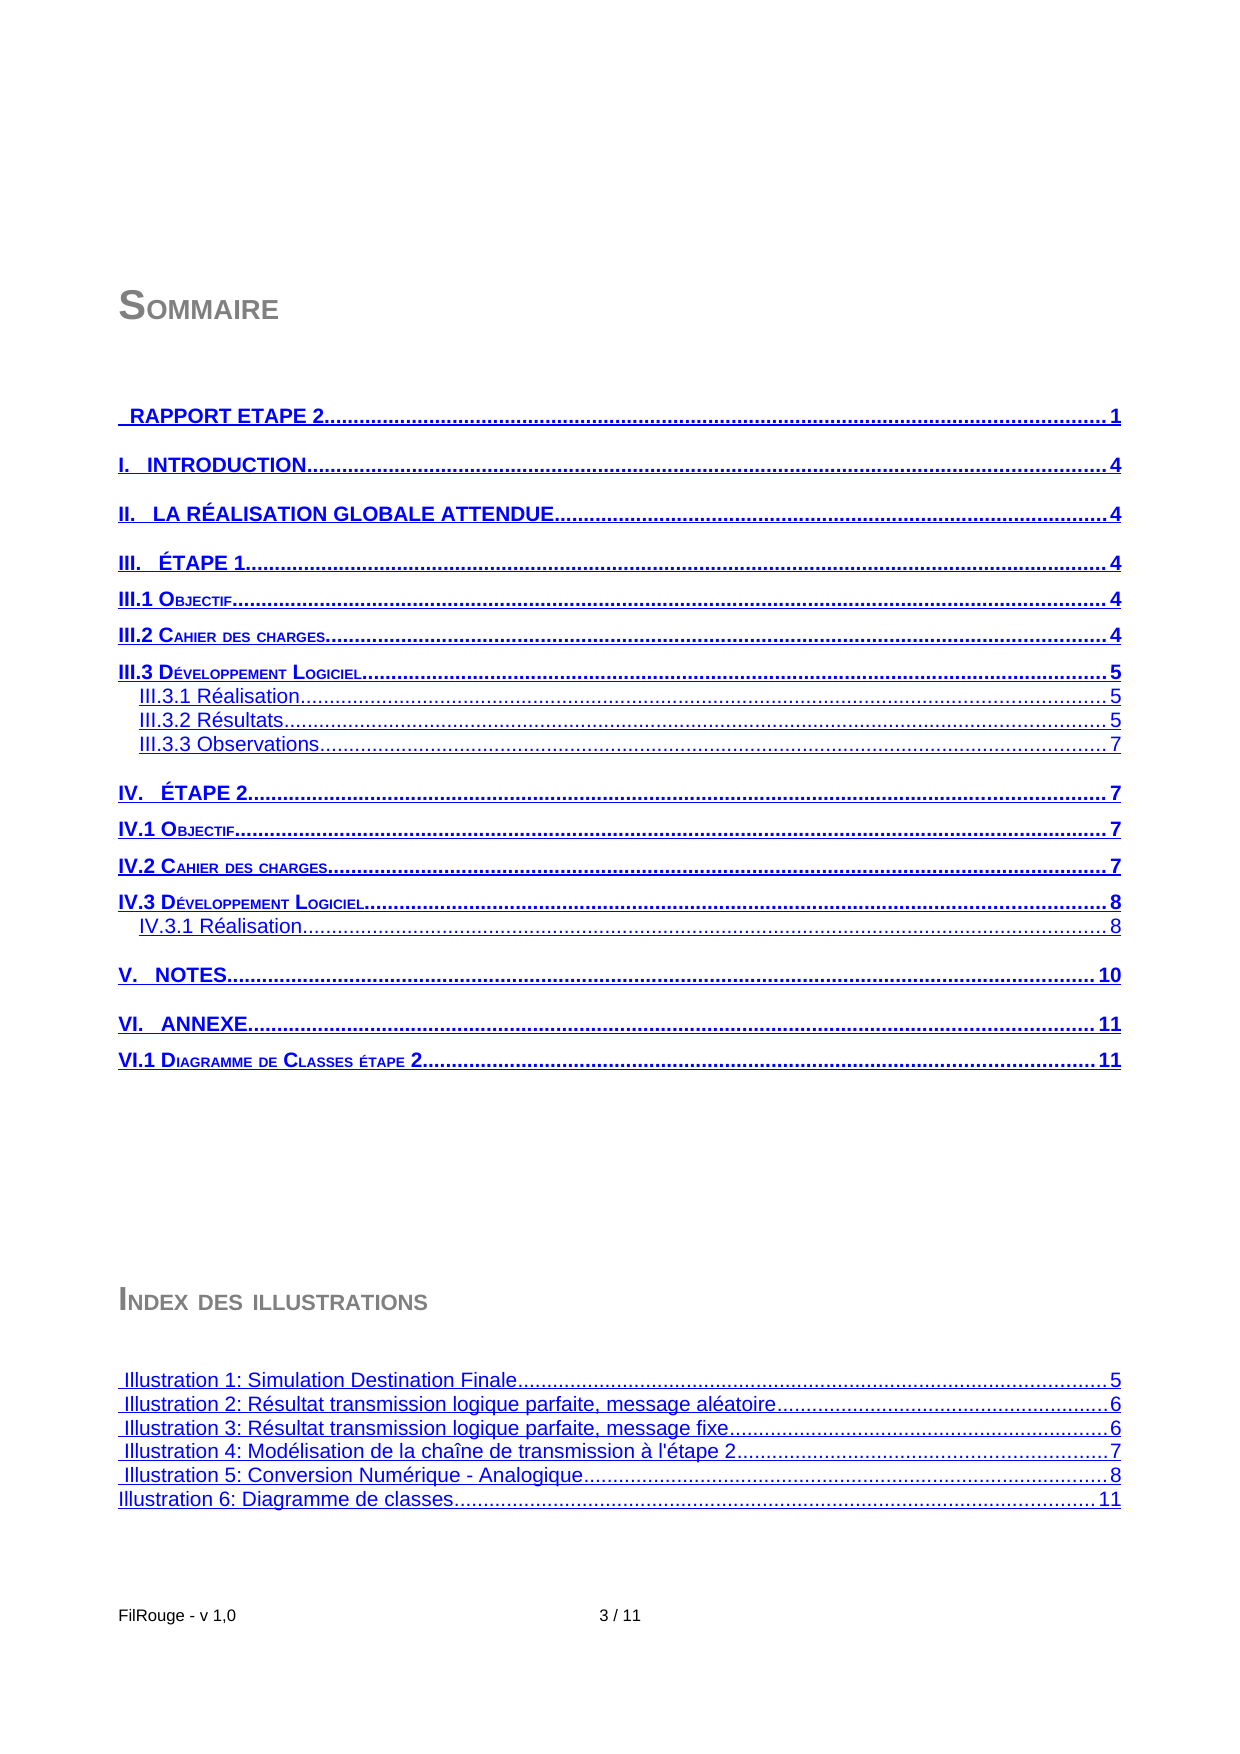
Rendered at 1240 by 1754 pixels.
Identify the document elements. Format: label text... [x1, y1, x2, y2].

text Illustration 5: Conversion Numérique - Analogique 8 [118, 1463, 1121, 1484]
text III.1 Objectif 4 [118, 587, 1121, 608]
text III. Étape 1 4 [118, 550, 1121, 571]
text IV.3.1 Réalisation 8 [139, 914, 1121, 935]
text Illustration 4: Modélisation de la chaîne de transmission à l'étape 2 7 [118, 1439, 1121, 1460]
text III.3.1 Réalisation 5 [139, 684, 1121, 705]
text Illustration 6: Diagramme de classes 11 [118, 1487, 1121, 1508]
text IV.3 Développement Logiciel 8 [118, 890, 1121, 911]
subtitle Index des illustrations [118, 1279, 1121, 1317]
text Illustration 3: Résultat transmission logique parfaite, message fixe 6 [118, 1415, 1121, 1436]
text Rapport Etape 2 1 [118, 403, 1121, 424]
text VI. Annexe 11 [118, 1012, 1121, 1033]
text II. La réalisation globale attendue 4 [118, 501, 1121, 522]
text III.3.2 Résultats 5 [139, 708, 1121, 729]
text IV. Étape 2 7 [118, 781, 1121, 802]
text I. IntroductioN 4 [118, 452, 1121, 473]
text III.3 Développement Logiciel 5 [118, 660, 1121, 681]
text IV.1 Objectif 7 [118, 817, 1121, 838]
text Illustration 2: Résultat transmission logique parfaite, message aléatoire 6 [118, 1391, 1121, 1412]
text VI.1 Diagramme de Classes étape 2 11 [118, 1048, 1121, 1069]
text IV.2 Cahier des charges 7 [118, 853, 1121, 874]
text Illustration 1: Simulation Destination Finale 5 [118, 1367, 1121, 1388]
text III.2 Cahier des charges 4 [118, 623, 1121, 644]
text III.3.3 Observations 7 [139, 732, 1121, 753]
subtitle Sommaire [118, 280, 1121, 328]
text V. Notes 10 [118, 963, 1121, 984]
